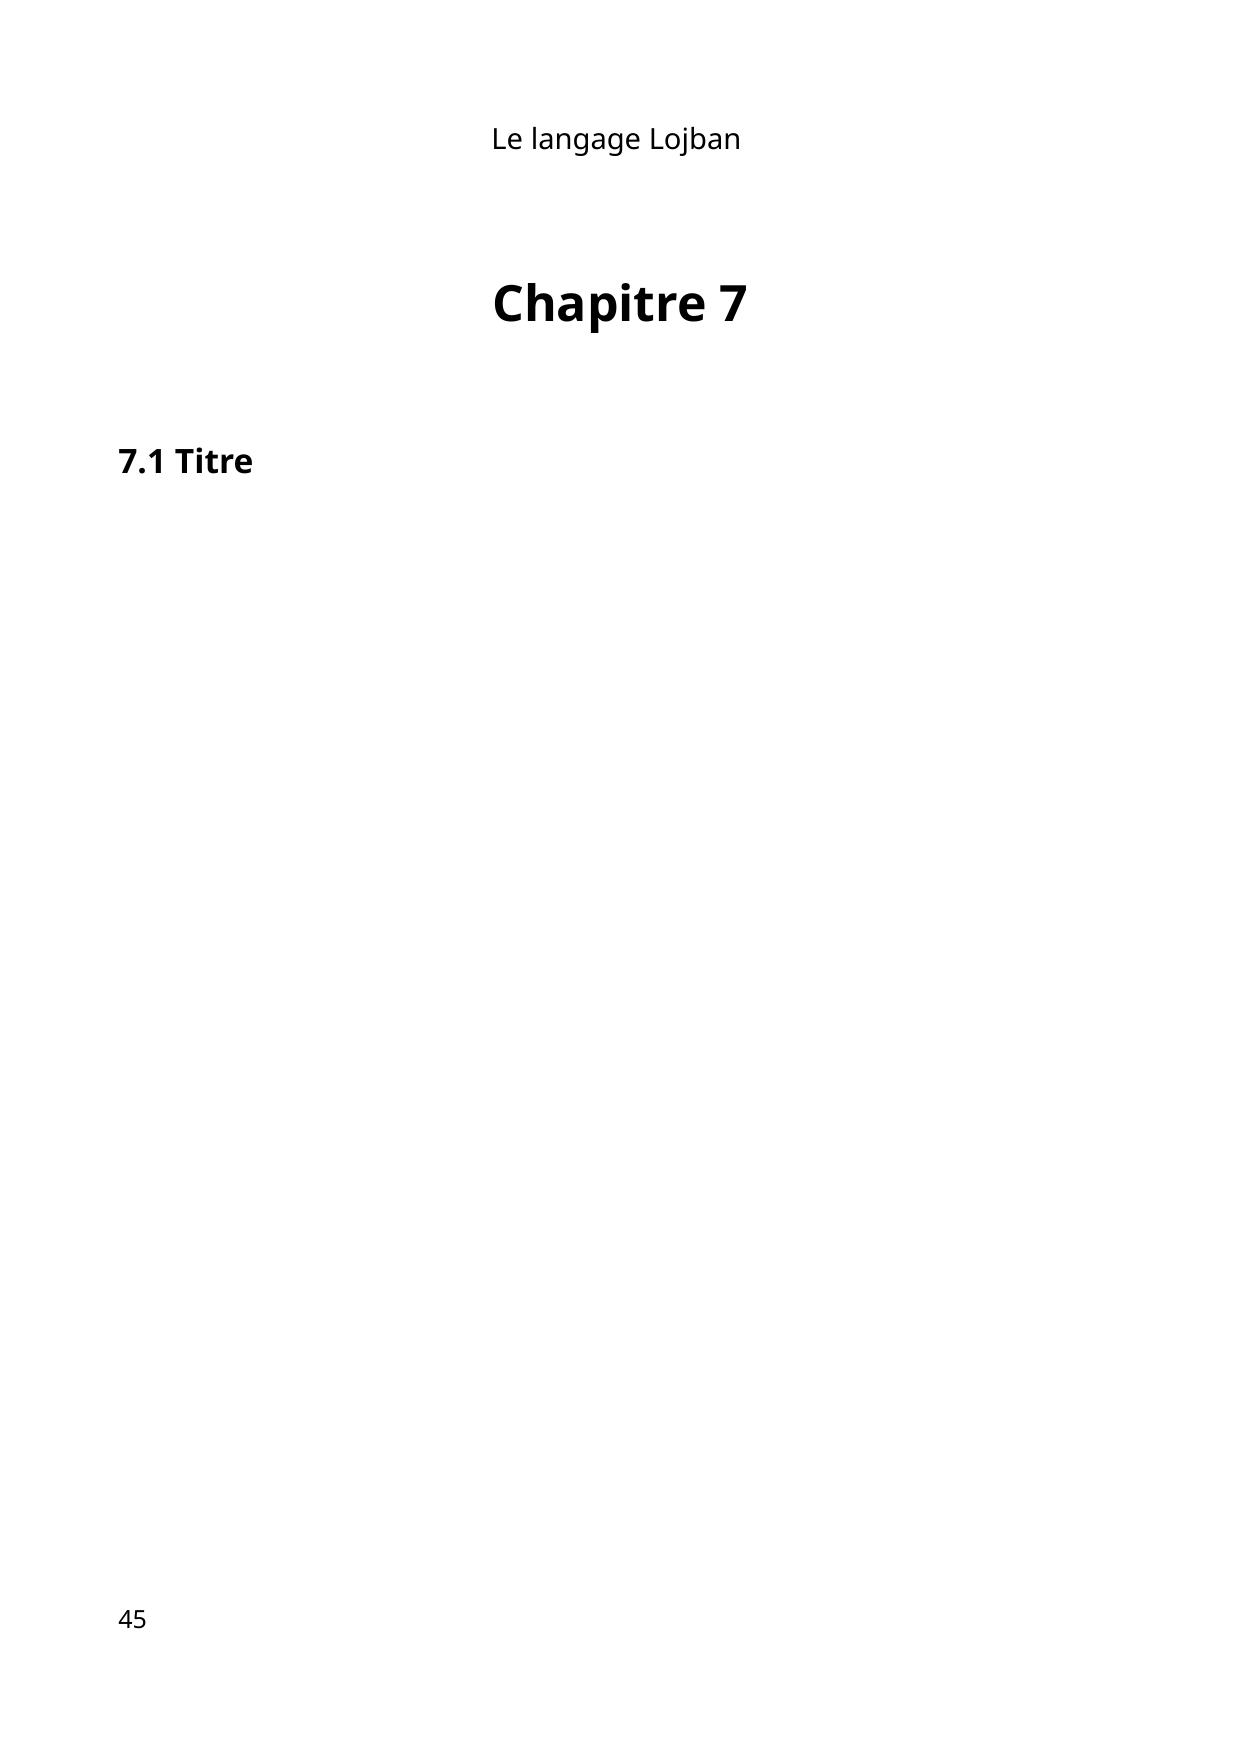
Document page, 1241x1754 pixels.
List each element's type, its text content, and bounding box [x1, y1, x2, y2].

subtitle 7.1 Titre [118, 437, 1122, 483]
subtitle Chapitre 7 [118, 268, 1122, 404]
